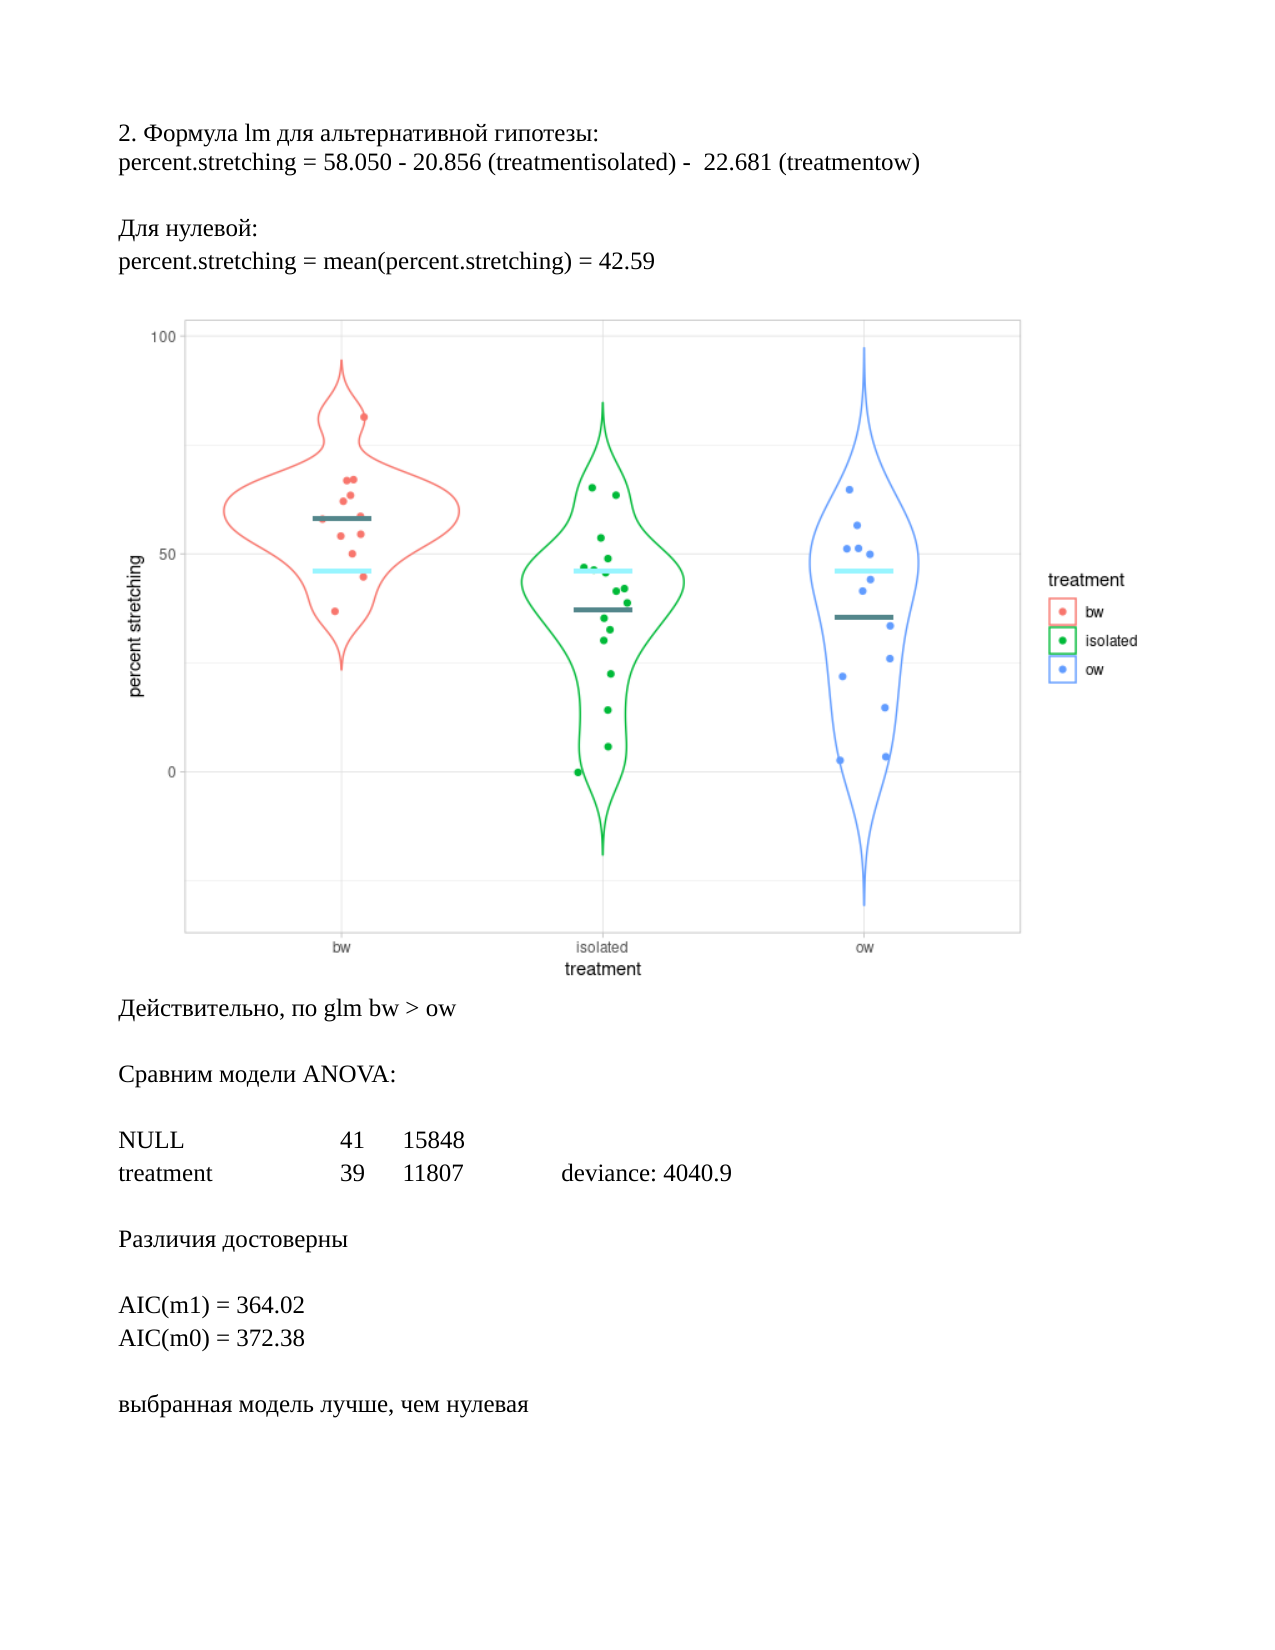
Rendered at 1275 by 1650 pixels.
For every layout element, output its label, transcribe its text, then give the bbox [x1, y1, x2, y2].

text AIC(m0) = 372.38 [118, 1323, 1157, 1352]
text Действительно, по glm bw > ow [118, 989, 1157, 1022]
text Для нулевой: [118, 213, 1157, 242]
text percent.stretching = 58.050 - 20.856 (treatmentisolated) - 22.681 (treatmentow) [118, 147, 1157, 176]
text percent.stretching = mean(percent.stretching) = 42.59 [118, 246, 1157, 275]
text 2. Формула lm для альтернативной гипотезы: [118, 118, 1157, 147]
text NULL 41 15848 [118, 1125, 1157, 1154]
text Различия достоверны [118, 1224, 1157, 1253]
picture [118, 312, 1157, 989]
text Сравним модели ANOVA: [118, 1059, 1157, 1088]
text AIC(m1) = 364.02 [118, 1290, 1157, 1319]
text treatment 39 11807 deviance: 4040.9 [118, 1158, 1157, 1187]
text выбранная модель лучше, чем нулевая [118, 1389, 1157, 1418]
